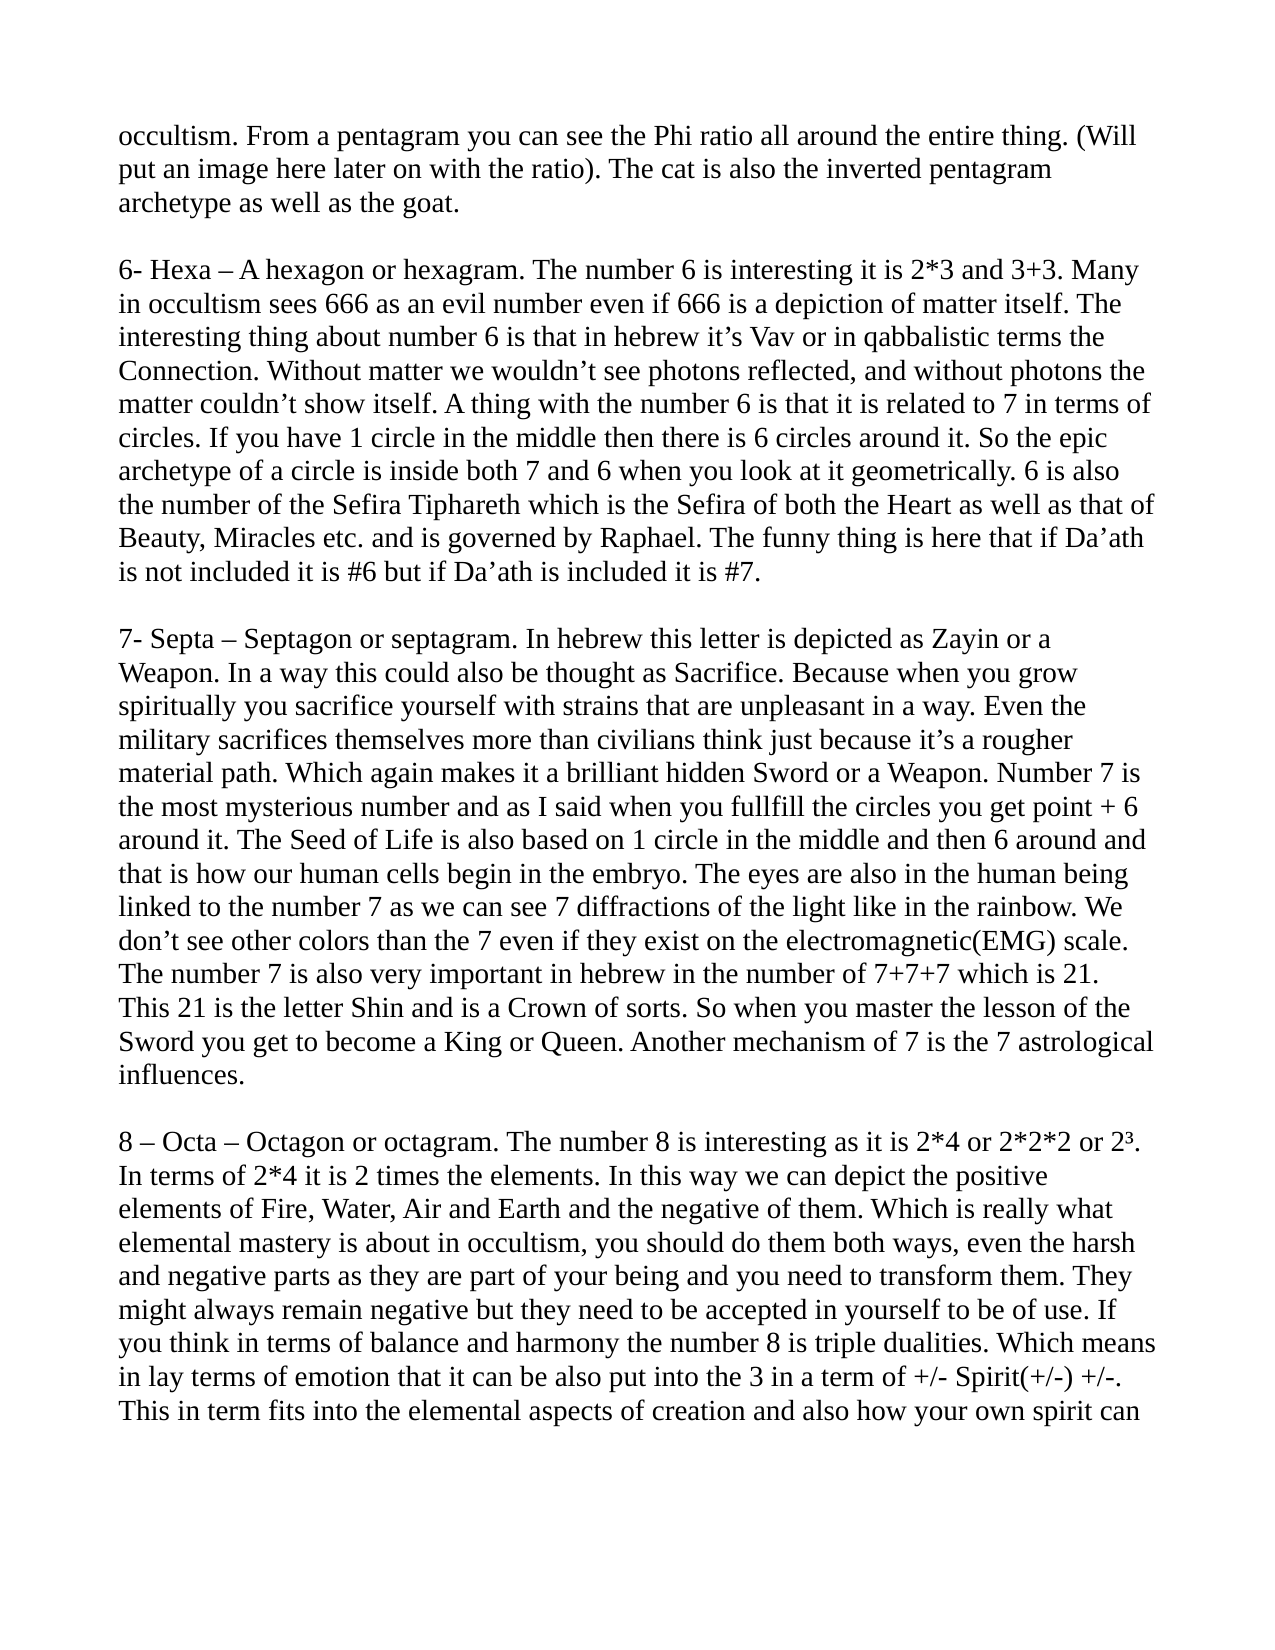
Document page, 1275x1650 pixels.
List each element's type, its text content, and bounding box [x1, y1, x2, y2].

text 7- Septa – Septagon or septagram. In hebrew this letter is depicted as Zayin or a Weapon. In a way this could also be thought as Sacrifice. Because when you grow spiritually you sacrifice yourself with strains that are unpleasant in a way. Even the military sacrifices themselves more than civilians think just because it’s a rougher material path. Which again makes it a brilliant hidden Sword or a Weapon. Number 7 is the most mysterious number and as I said when you fullfill the circles you get point + 6 around it. The Seed of Life is also based on 1 circle in the middle and then 6 around and that is how our human cells begin in the embryo. The eyes are also in the human being linked to the number 7 as we can see 7 diffractions of the light like in the rainbow. We don’t see other colors than the 7 even if they exist on the electromagnetic(EMG) scale. The number 7 is also very important in hebrew in the number of 7+7+7 which is 21. This 21 is the letter Shin and is a Crown of sorts. So when you master the lesson of the Sword you get to become a King or Queen. Another mechanism of 7 is the 7 astrological influences. [118, 621, 1157, 1091]
text 6- Hexa – A hexagon or hexagram. The number 6 is interesting it is 2*3 and 3+3. Many in occultism sees 666 as an evil number even if 666 is a depiction of matter itself. The interesting thing about number 6 is that in hebrew it’s Vav or in qabbalistic terms the Connection. Without matter we wouldn’t see photons reflected, and without photons the matter couldn’t show itself. A thing with the number 6 is that it is related to 7 in terms of circles. If you have 1 circle in the middle then there is 6 circles around it. So the epic archetype of a circle is inside both 7 and 6 when you look at it geometrically. 6 is also the number of the Sefira Tiphareth which is the Sefira of both the Heart as well as that of Beauty, Miracles etc. and is governed by Raphael. The funny thing is here that if Da’ath is not included it is #6 but if Da’ath is included it is #7. [118, 252, 1157, 588]
text occultism. From a pentagram you can see the Phi ratio all around the entire thing. (Will put an image here later on with the ratio). The cat is also the inverted pentagram archetype as well as the goat. [118, 118, 1157, 219]
text 8 – Octa – Octagon or octagram. The number 8 is interesting as it is 2*4 or 2*2*2 or 2³. In terms of 2*4 it is 2 times the elements. In this way we can depict the positive elements of Fire, Water, Air and Earth and the negative of them. Which is really what elemental mastery is about in occultism, you should do them both ways, even the harsh and negative parts as they are part of your being and you need to transform them. They might always remain negative but they need to be accepted in yourself to be of use. If you think in terms of balance and harmony the number 8 is triple dualities. Which means in lay terms of emotion that it can be also put into the 3 in a term of +/- Spirit(+/-) +/-. This in term fits into the elemental aspects of creation and also how your own spirit can [118, 1124, 1157, 1426]
